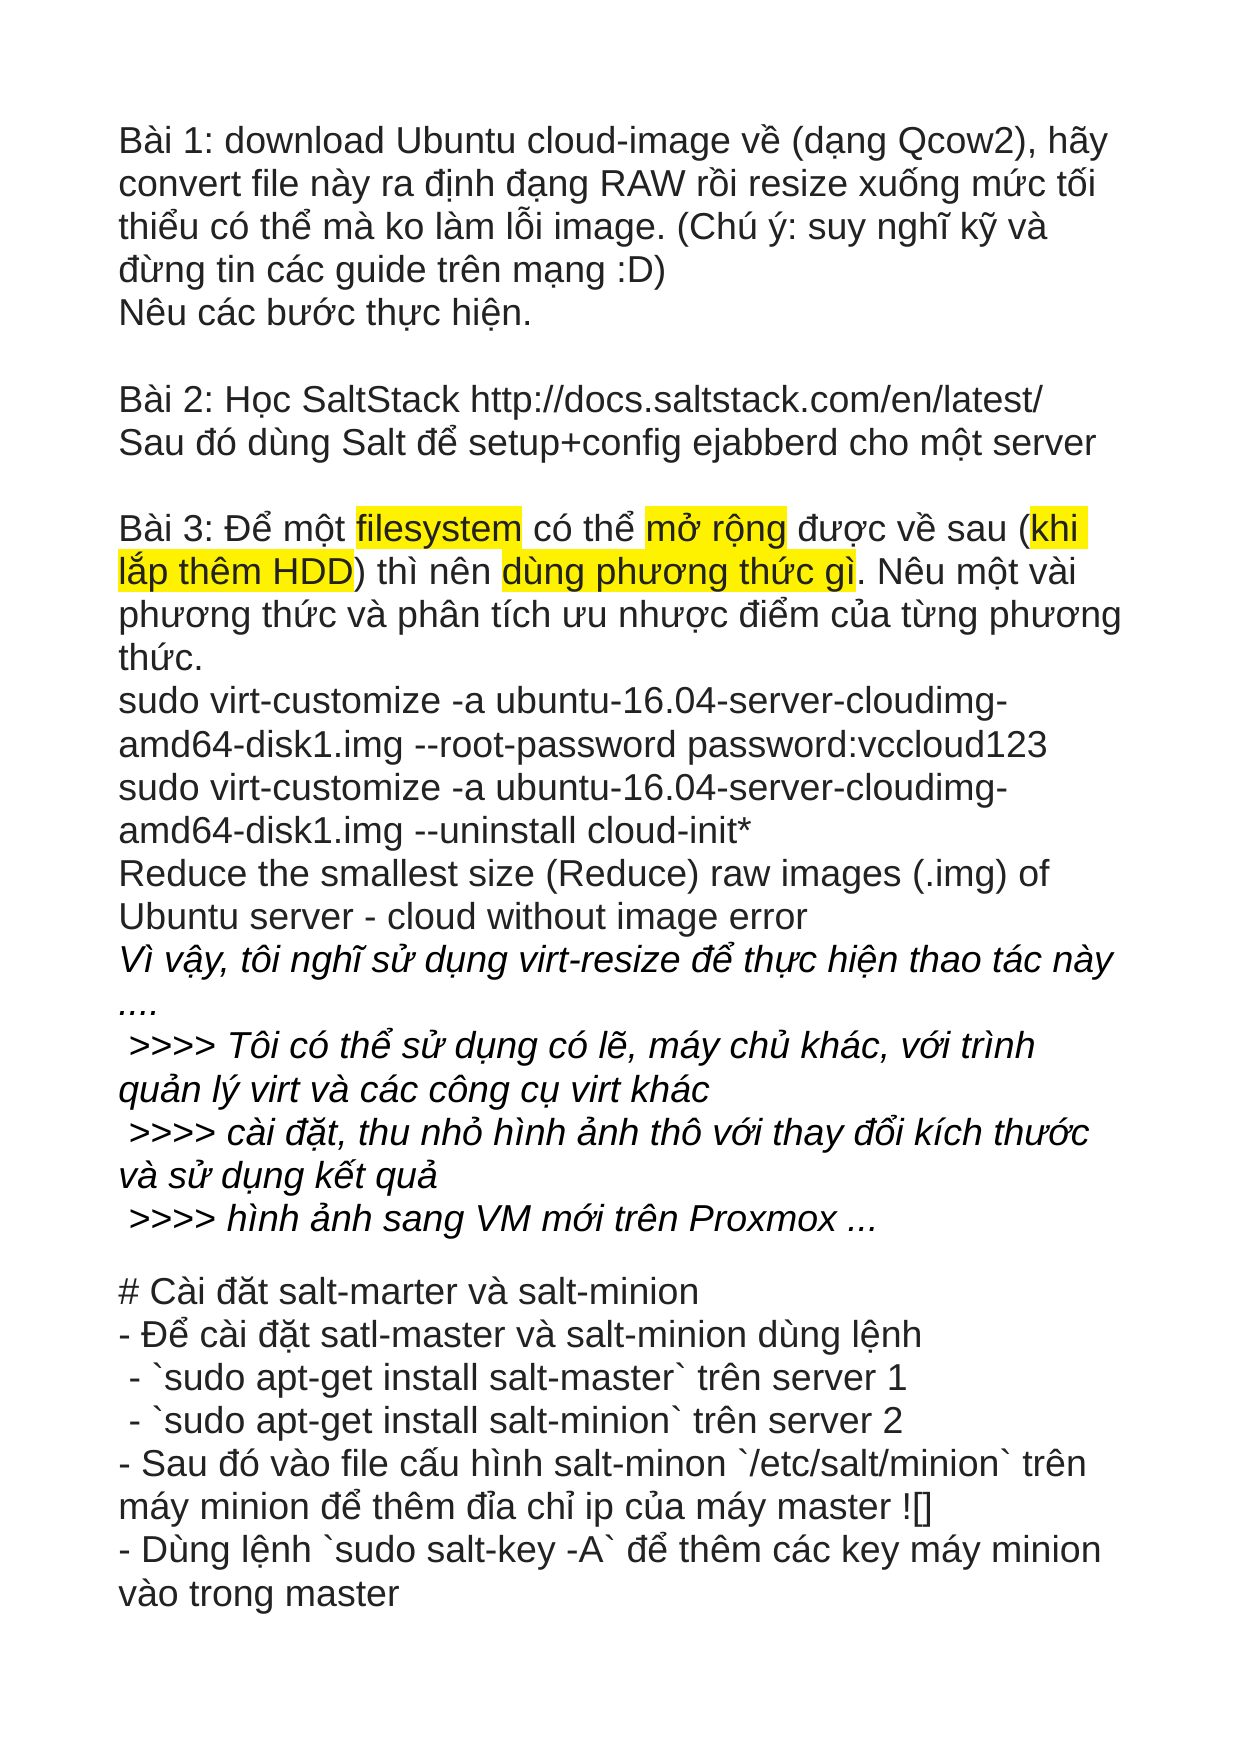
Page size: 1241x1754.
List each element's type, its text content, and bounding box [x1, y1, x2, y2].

text sudo virt-customize -a ubuntu-16.04-server-cloudimg-amd64-disk1.img --root-password password:vccloud123 [118, 679, 1122, 765]
text >>>> hình ảnh sang VM mới trên Proxmox ... [118, 1196, 1122, 1239]
text Bài 1: download Ubuntu cloud-image về (dạng Qcow2), hãy convert file này ra định đạng RAW rồi resize xuống mức tối thiểu có thể mà ko làm lỗi image. (Chú ý: suy nghĩ kỹ và đừng tin các guide trên mạng :D) [118, 118, 1122, 291]
text Reduce the smallest size (Reduce) raw images (.img) of Ubuntu server - cloud without image error [118, 851, 1122, 937]
text Vì vậy, tôi nghĩ sử dụng virt-resize để thực hiện thao tác này .... [118, 937, 1122, 1024]
text Sau đó dùng Salt để setup+config ejabberd cho một server [118, 420, 1122, 463]
text - Để cài đặt satl-master và salt-minion dùng lệnh [118, 1312, 1122, 1355]
text Nêu các bước thực hiện. [118, 291, 1122, 334]
text - `sudo apt-get install salt-minion` trên server 2 [118, 1398, 1122, 1441]
text sudo virt-customize -a ubuntu-16.04-server-cloudimg-amd64-disk1.img --uninstall cloud-init* [118, 765, 1122, 851]
text >>>> Tôi có thể sử dụng có lẽ, máy chủ khác, với trình quản lý virt và các công cụ virt khác [118, 1024, 1122, 1110]
text Bài 3: Để một filesystem có thể mở rộng được về sau (khi lắp thêm HDD) thì nên dùng phương thức gì. Nêu một vài phương thức và phân tích ưu nhược điểm của từng phương thức. [118, 506, 1122, 679]
text - `sudo apt-get install salt-master` trên server 1 [118, 1355, 1122, 1398]
text - Sau đó vào file cấu hình salt-minon `/etc/salt/minion` trên máy minion để thêm đỉa chỉ ip của máy master ![] [118, 1441, 1122, 1528]
text - Dùng lệnh `sudo salt-key -A` để thêm các key máy minion vào trong master [118, 1528, 1122, 1614]
text # Cài đăt salt-marter và salt-minion [118, 1269, 1122, 1312]
text >>>> cài đặt, thu nhỏ hình ảnh thô với thay đổi kích thước và sử dụng kết quả [118, 1110, 1122, 1196]
text Bài 2: Học SaltStack http://docs.saltstack.com/en/latest/ [118, 377, 1122, 420]
